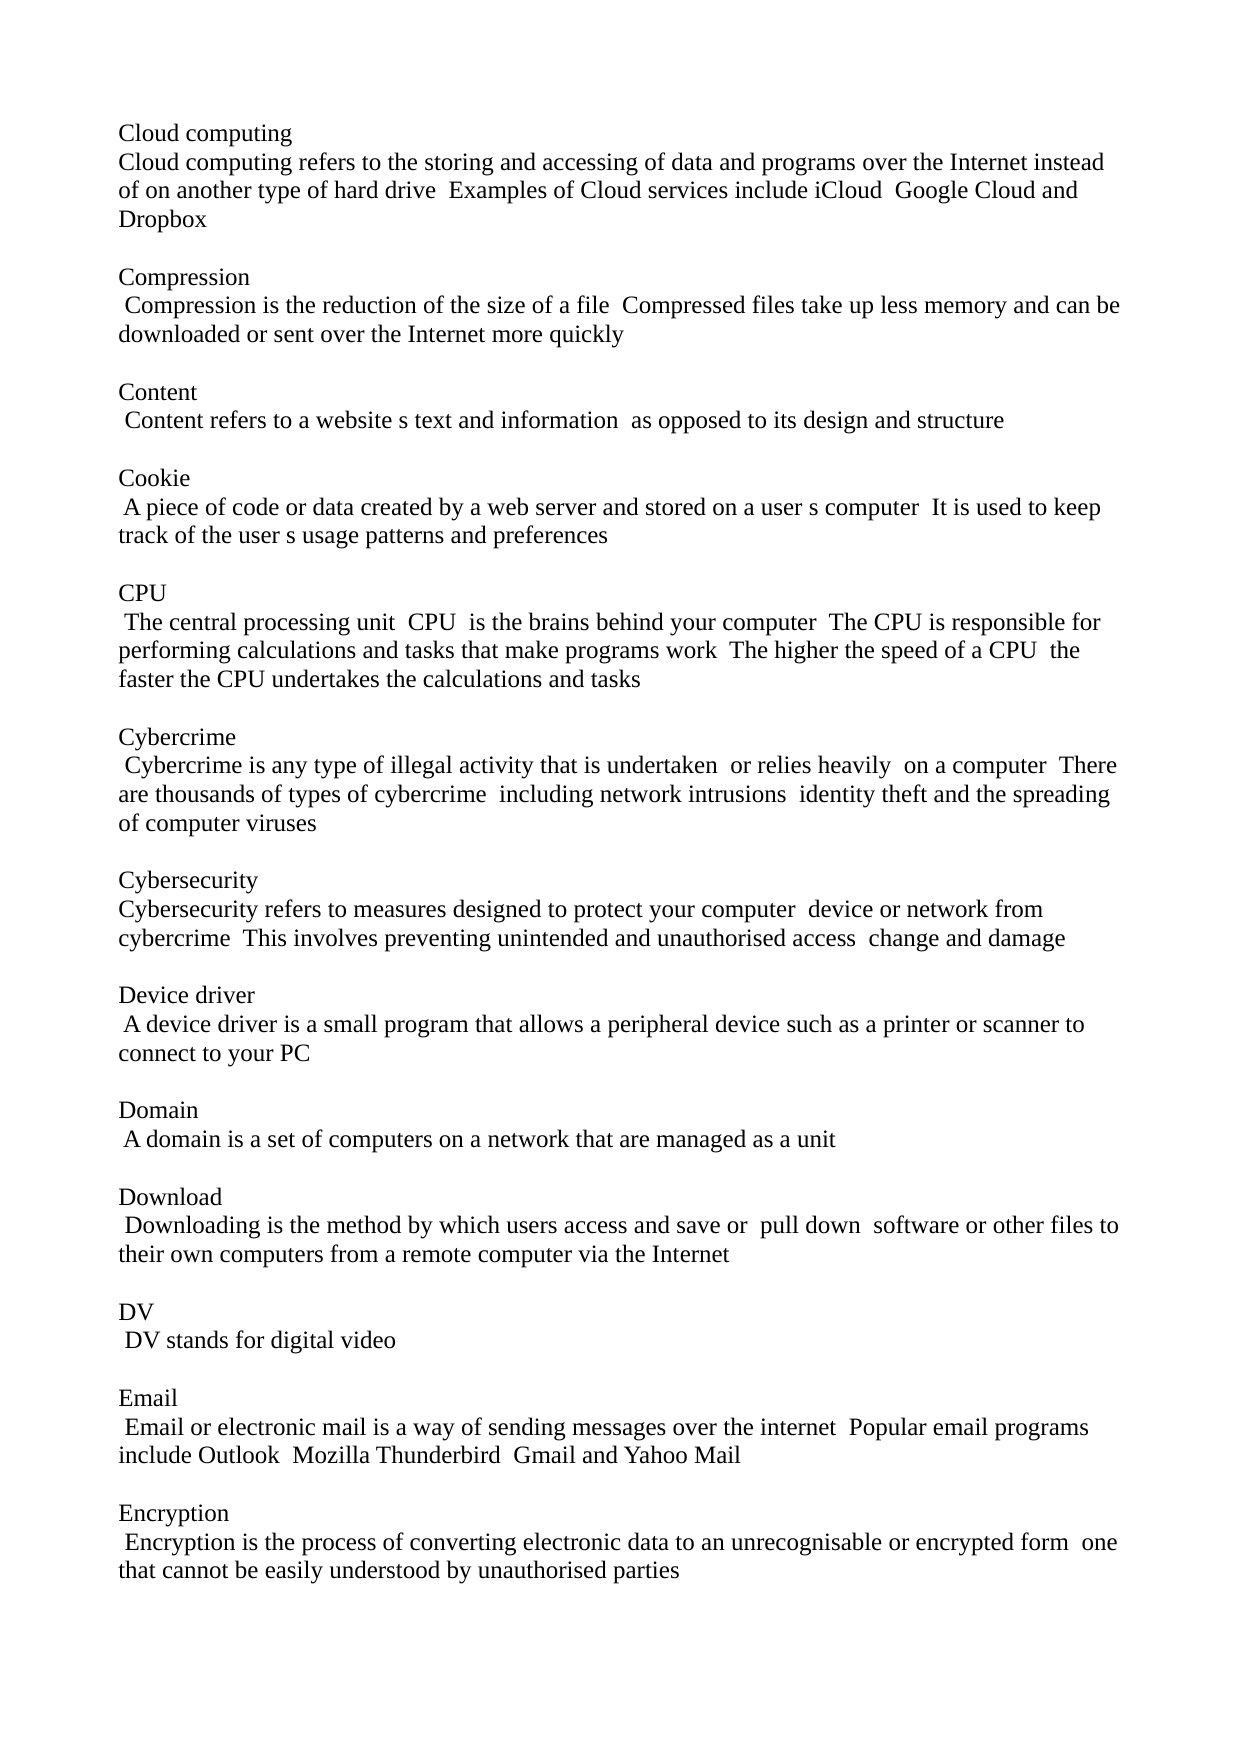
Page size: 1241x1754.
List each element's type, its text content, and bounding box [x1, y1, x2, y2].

text Cookie [118, 463, 1122, 492]
text Cloud computing refers to the storing and accessing of data and programs over the Internet instead of on another type of hard drive Examples of Cloud services include iCloud Google Cloud and Dropbox [118, 147, 1122, 233]
text A piece of code or data created by a web server and stored on a user s computer It is used to keep track of the user s usage patterns and preferences [118, 492, 1122, 549]
text Encryption is the process of converting electronic data to an unrecognisable or encrypted form one that cannot be easily understood by unauthorised parties [118, 1527, 1122, 1584]
text Email or electronic mail is a way of sending messages over the internet Popular email programs include Outlook Mozilla Thunderbird Gmail and Yahoo Mail [118, 1412, 1122, 1469]
text Cybercrime [118, 722, 1122, 751]
text DV [118, 1297, 1122, 1326]
text Email [118, 1383, 1122, 1412]
text Cybersecurity [118, 866, 1122, 894]
text The central processing unit CPU is the brains behind your computer The CPU is responsible for performing calculations and tasks that make programs work The higher the speed of a CPU the faster the CPU undertakes the calculations and tasks [118, 607, 1122, 693]
text Cloud computing [118, 118, 1122, 147]
text Download [118, 1182, 1122, 1211]
text A domain is a set of computers on a network that are managed as a unit [118, 1124, 1122, 1153]
text A device driver is a small program that allows a peripheral device such as a printer or scanner to connect to your PC [118, 1009, 1122, 1067]
text Encryption [118, 1498, 1122, 1527]
text Cybersecurity refers to measures designed to protect your computer device or network from cybercrime This involves preventing unintended and unauthorised access change and damage [118, 894, 1122, 952]
text Content refers to a website s text and information as opposed to its design and structure [118, 406, 1122, 434]
text Device driver [118, 981, 1122, 1009]
text Domain [118, 1096, 1122, 1124]
text Compression is the reduction of the size of a file Compressed files take up less memory and can be downloaded or sent over the Internet more quickly [118, 291, 1122, 348]
text Downloading is the method by which users access and save or pull down software or other files to their own computers from a remote computer via the Internet [118, 1211, 1122, 1268]
text Compression [118, 262, 1122, 291]
text CPU [118, 578, 1122, 607]
text DV stands for digital video [118, 1326, 1122, 1354]
text Cybercrime is any type of illegal activity that is undertaken or relies heavily on a computer There are thousands of types of cybercrime including network intrusions identity theft and the spreading of computer viruses [118, 751, 1122, 837]
text Content [118, 377, 1122, 406]
